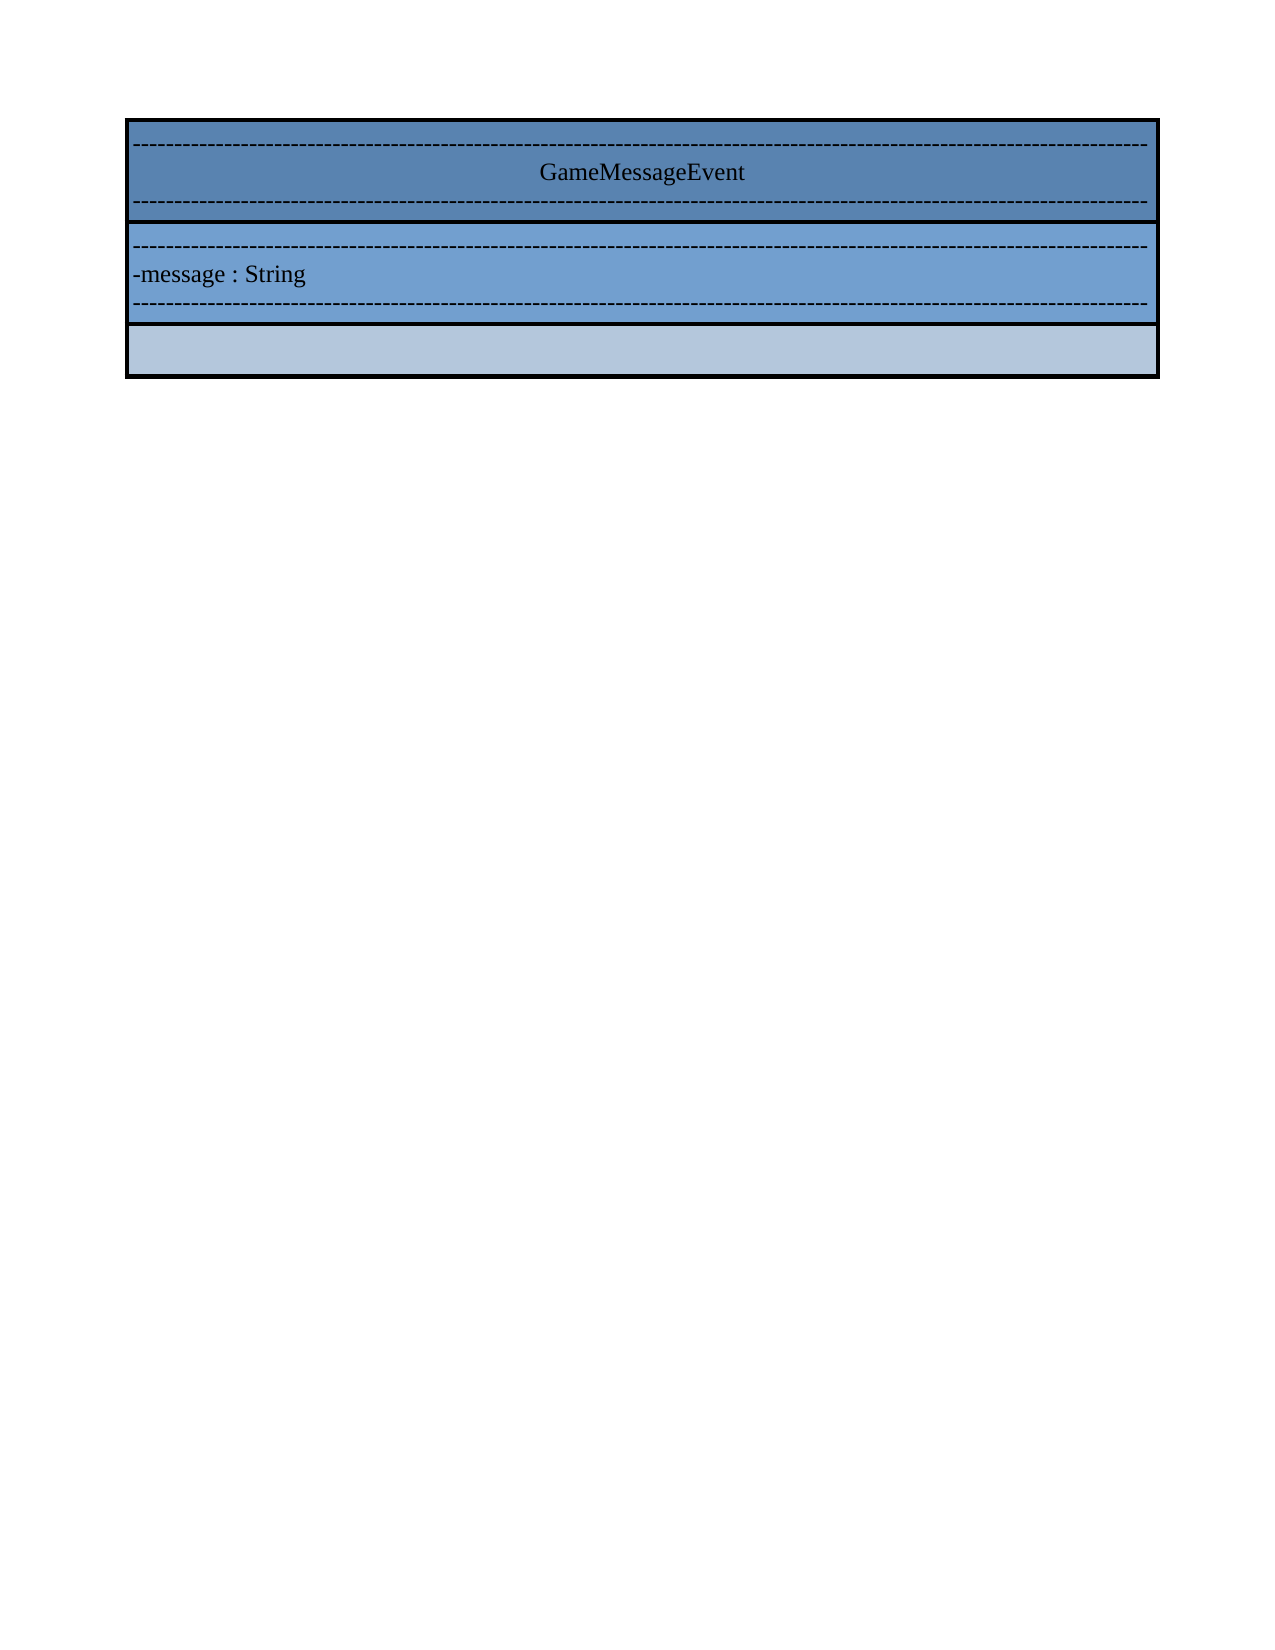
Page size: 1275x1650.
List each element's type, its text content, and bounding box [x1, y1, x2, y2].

table_cell [129, 326, 1156, 374]
table_header -------------------------------------------------------------------------------------------------------------------------- GameMessageEvent -------------------------------------------------------------------------------------------------------------------------- [129, 122, 1156, 220]
table_cell -------------------------------------------------------------------------------------------------------------------------- -message : String -------------------------------------------------------------------------------------------------------------------------- [129, 224, 1156, 322]
